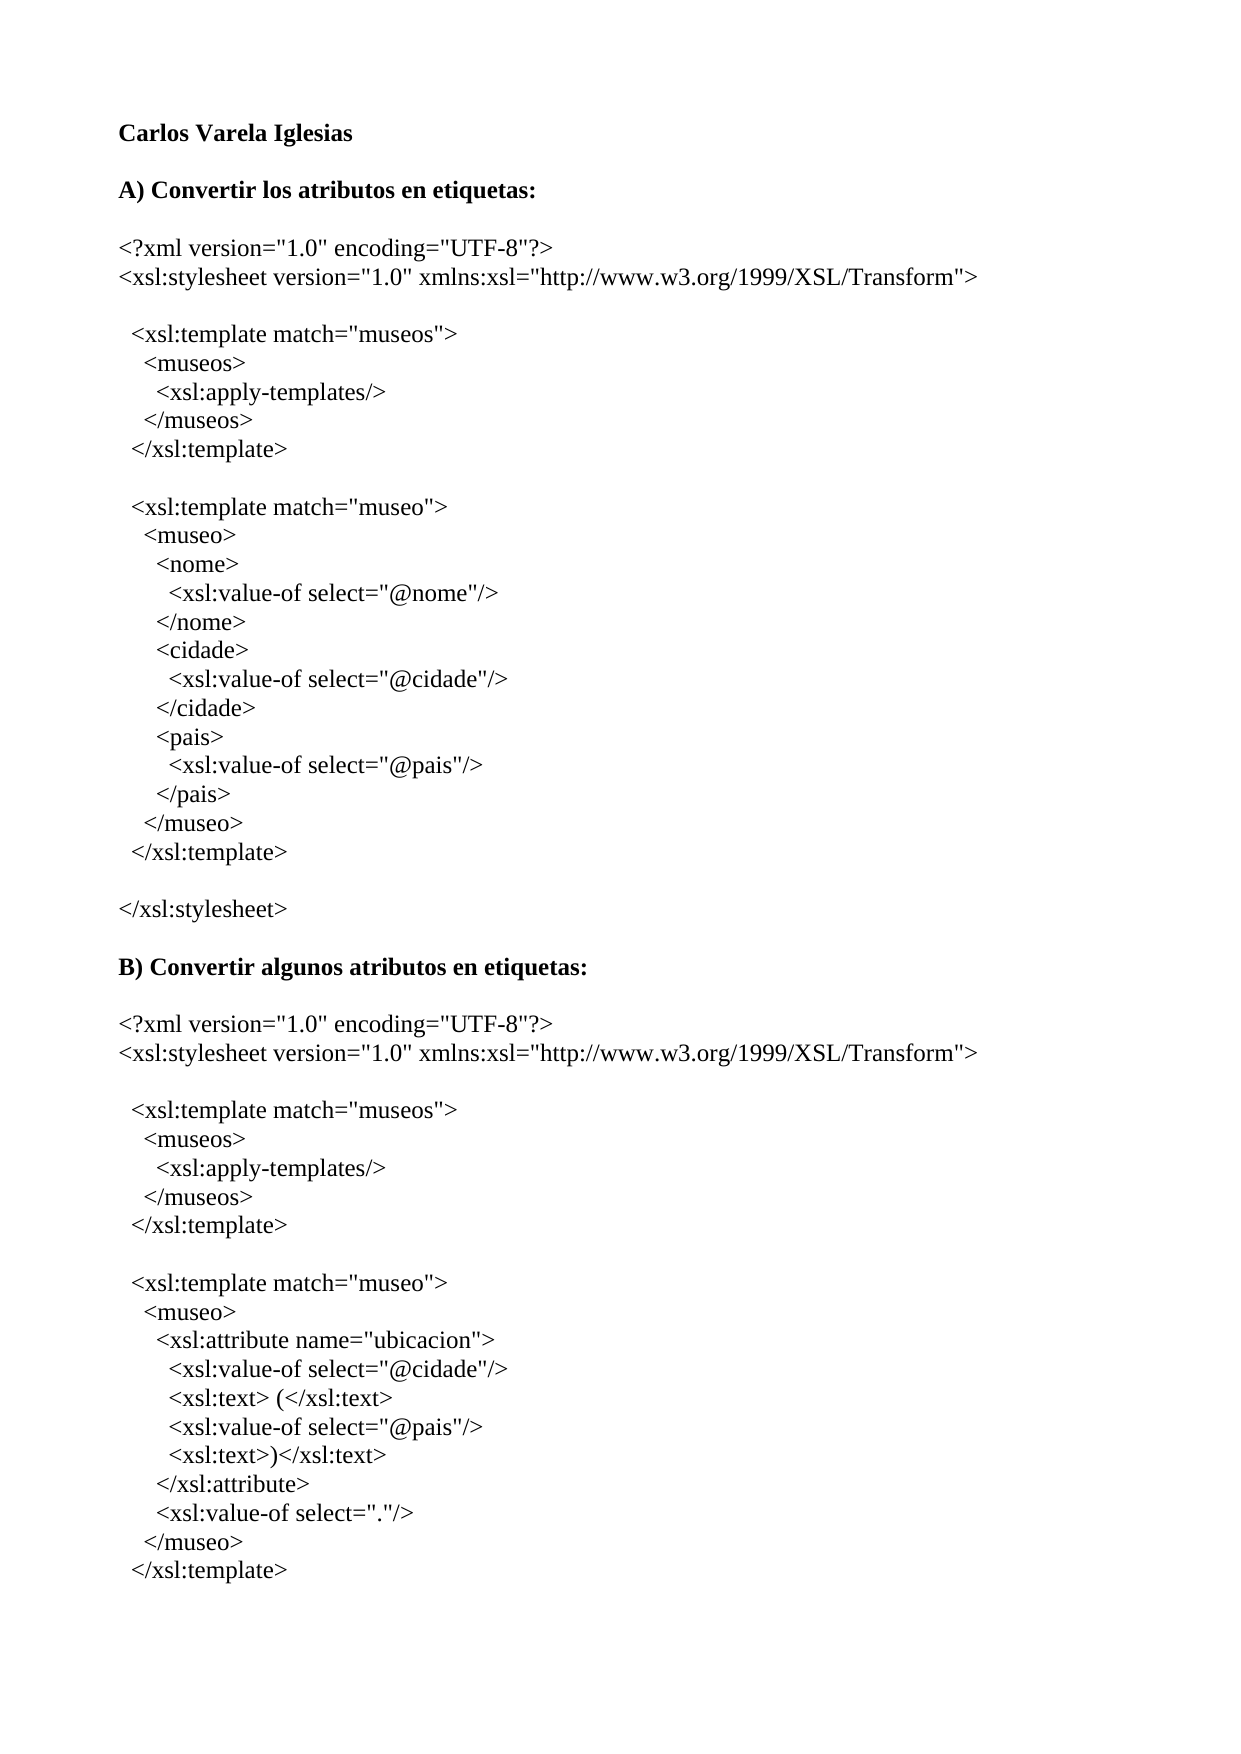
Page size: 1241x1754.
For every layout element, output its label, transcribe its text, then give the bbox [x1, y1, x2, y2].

text <?xml version="1.0" encoding="UTF-8"?> [118, 1009, 1122, 1038]
text <museo> [118, 1297, 1122, 1326]
text </xsl:template> [118, 1556, 1122, 1584]
text <xsl:value-of select="@nome"/> [118, 578, 1122, 607]
text <nome> [118, 549, 1122, 578]
text <xsl:apply-templates/> [118, 377, 1122, 406]
text <xsl:value-of select="@pais"/> [118, 1412, 1122, 1441]
text </nome> [118, 607, 1122, 636]
text <xsl:value-of select="@pais"/> [118, 751, 1122, 779]
text A) Convertir los atributos en etiquetas: [118, 176, 1122, 204]
text </xsl:stylesheet> [118, 894, 1122, 923]
text <xsl:stylesheet version="1.0" xmlns:xsl="http://www.w3.org/1999/XSL/Transform"> [118, 1038, 1122, 1067]
text </pais> [118, 779, 1122, 808]
text <museos> [118, 348, 1122, 377]
text </museo> [118, 1527, 1122, 1556]
text <cidade> [118, 636, 1122, 664]
text <xsl:stylesheet version="1.0" xmlns:xsl="http://www.w3.org/1999/XSL/Transform"> [118, 262, 1122, 291]
text Carlos Varela Iglesias [118, 118, 1122, 147]
text <xsl:value-of select="@cidade"/> [118, 664, 1122, 693]
text </museos> [118, 406, 1122, 434]
text <museo> [118, 521, 1122, 549]
text </museo> [118, 808, 1122, 837]
text <xsl:template match="museo"> [118, 1268, 1122, 1297]
text </xsl:template> [118, 434, 1122, 463]
text </cidade> [118, 693, 1122, 722]
text B) Convertir algunos atributos en etiquetas: [118, 952, 1122, 981]
text <xsl:value-of select="@cidade"/> [118, 1354, 1122, 1383]
text <?xml version="1.0" encoding="UTF-8"?> [118, 233, 1122, 262]
text <xsl:template match="museo"> [118, 492, 1122, 521]
text <xsl:value-of select="."/> [118, 1498, 1122, 1527]
text <xsl:text>)</xsl:text> [118, 1441, 1122, 1469]
text </xsl:template> [118, 837, 1122, 866]
text </xsl:attribute> [118, 1469, 1122, 1498]
text </museos> [118, 1182, 1122, 1211]
text <xsl:attribute name="ubicacion"> [118, 1326, 1122, 1354]
text <museos> [118, 1124, 1122, 1153]
text <xsl:apply-templates/> [118, 1153, 1122, 1182]
text </xsl:template> [118, 1211, 1122, 1239]
text <pais> [118, 722, 1122, 751]
text <xsl:template match="museos"> [118, 1096, 1122, 1124]
text <xsl:text> (</xsl:text> [118, 1383, 1122, 1412]
text <xsl:template match="museos"> [118, 319, 1122, 348]
